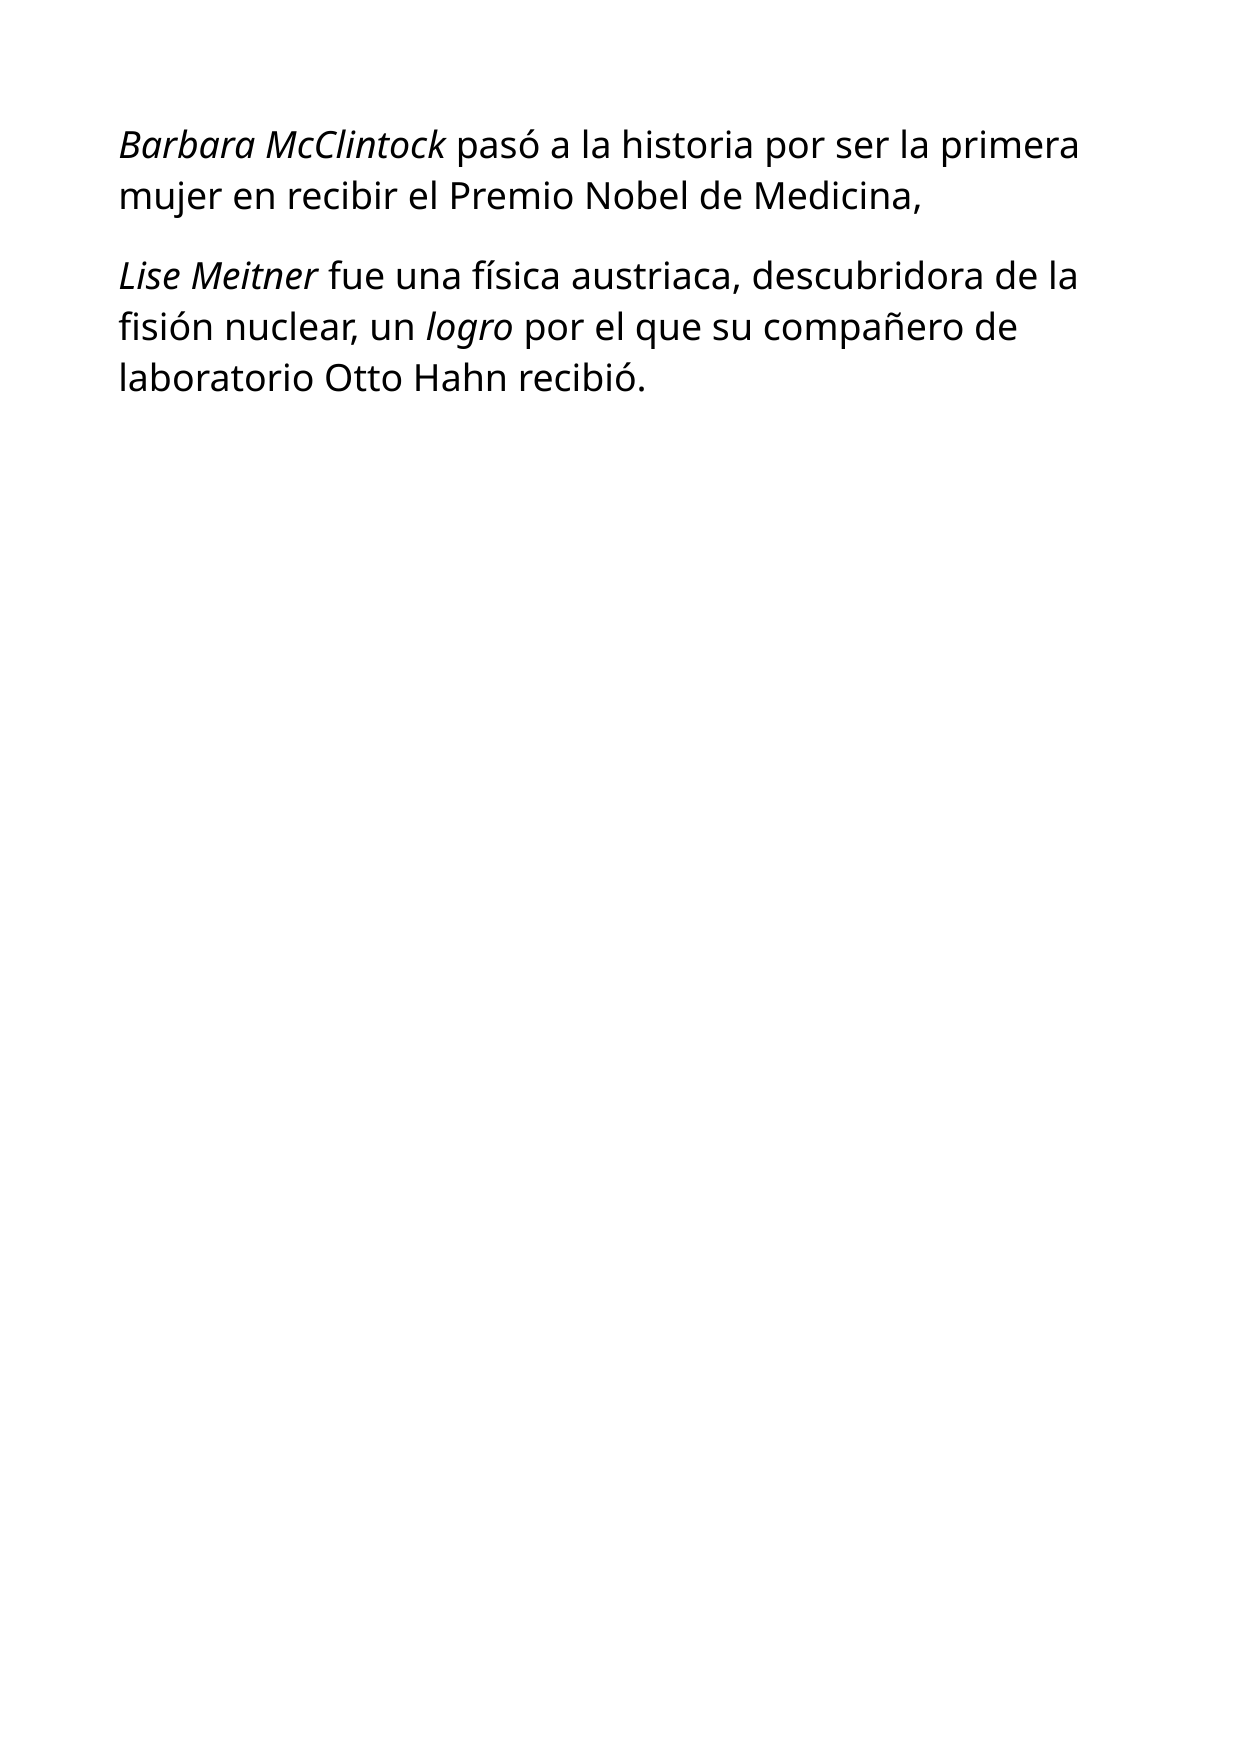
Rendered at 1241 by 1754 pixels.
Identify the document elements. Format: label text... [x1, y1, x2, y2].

text Barbara McClintock pasó a la historia por ser la primera mujer en recibir el Premio Nobel de Medicina, [118, 118, 1122, 220]
text Lise Meitner fue una física austriaca, descubridora de la fisión nuclear, un logro por el que su compañero de laboratorio Otto Hahn recibió. [118, 249, 1122, 402]
